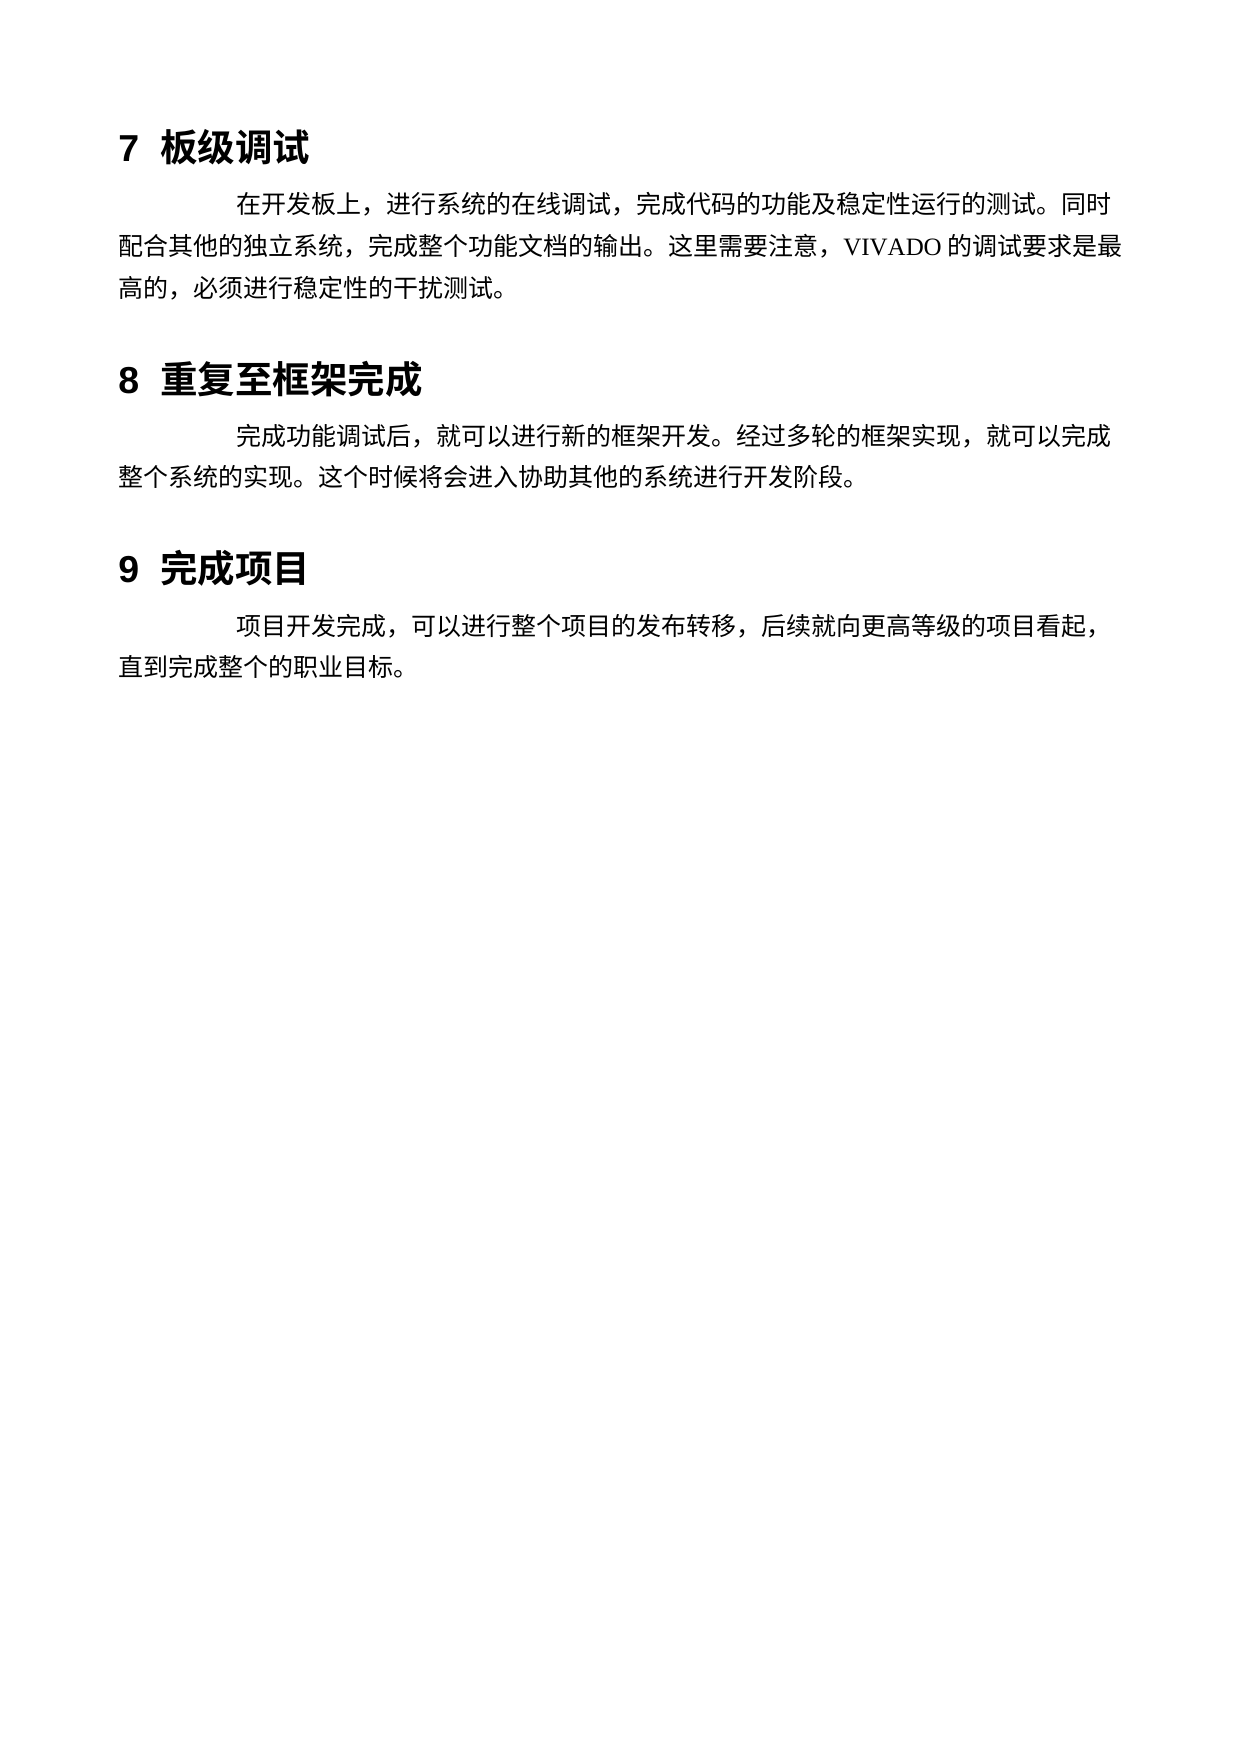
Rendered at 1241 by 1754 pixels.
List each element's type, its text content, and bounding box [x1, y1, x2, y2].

subtitle 9 完成项目 [118, 539, 1122, 593]
text 项目开发完成，可以进行整个项目的发布转移，后续就向更高等级的项目看起，直到完成整个的职业目标。 [118, 606, 1122, 684]
subtitle 7 板级调试 [118, 118, 1122, 172]
text 完成功能调试后，就可以进行新的框架开发。经过多轮的框架实现，就可以完成整个系统的实现。这个时候将会进入协助其他的系统进行开发阶段。 [118, 416, 1122, 494]
text 在开发板上，进行系统的在线调试，完成代码的功能及稳定性运行的测试。同时配合其他的独立系统，完成整个功能文档的输出。这里需要注意，VIVADO的调试要求是最高的，必须进行稳定性的干扰测试。 [118, 185, 1122, 304]
subtitle 8 重复至框架完成 [118, 349, 1122, 404]
